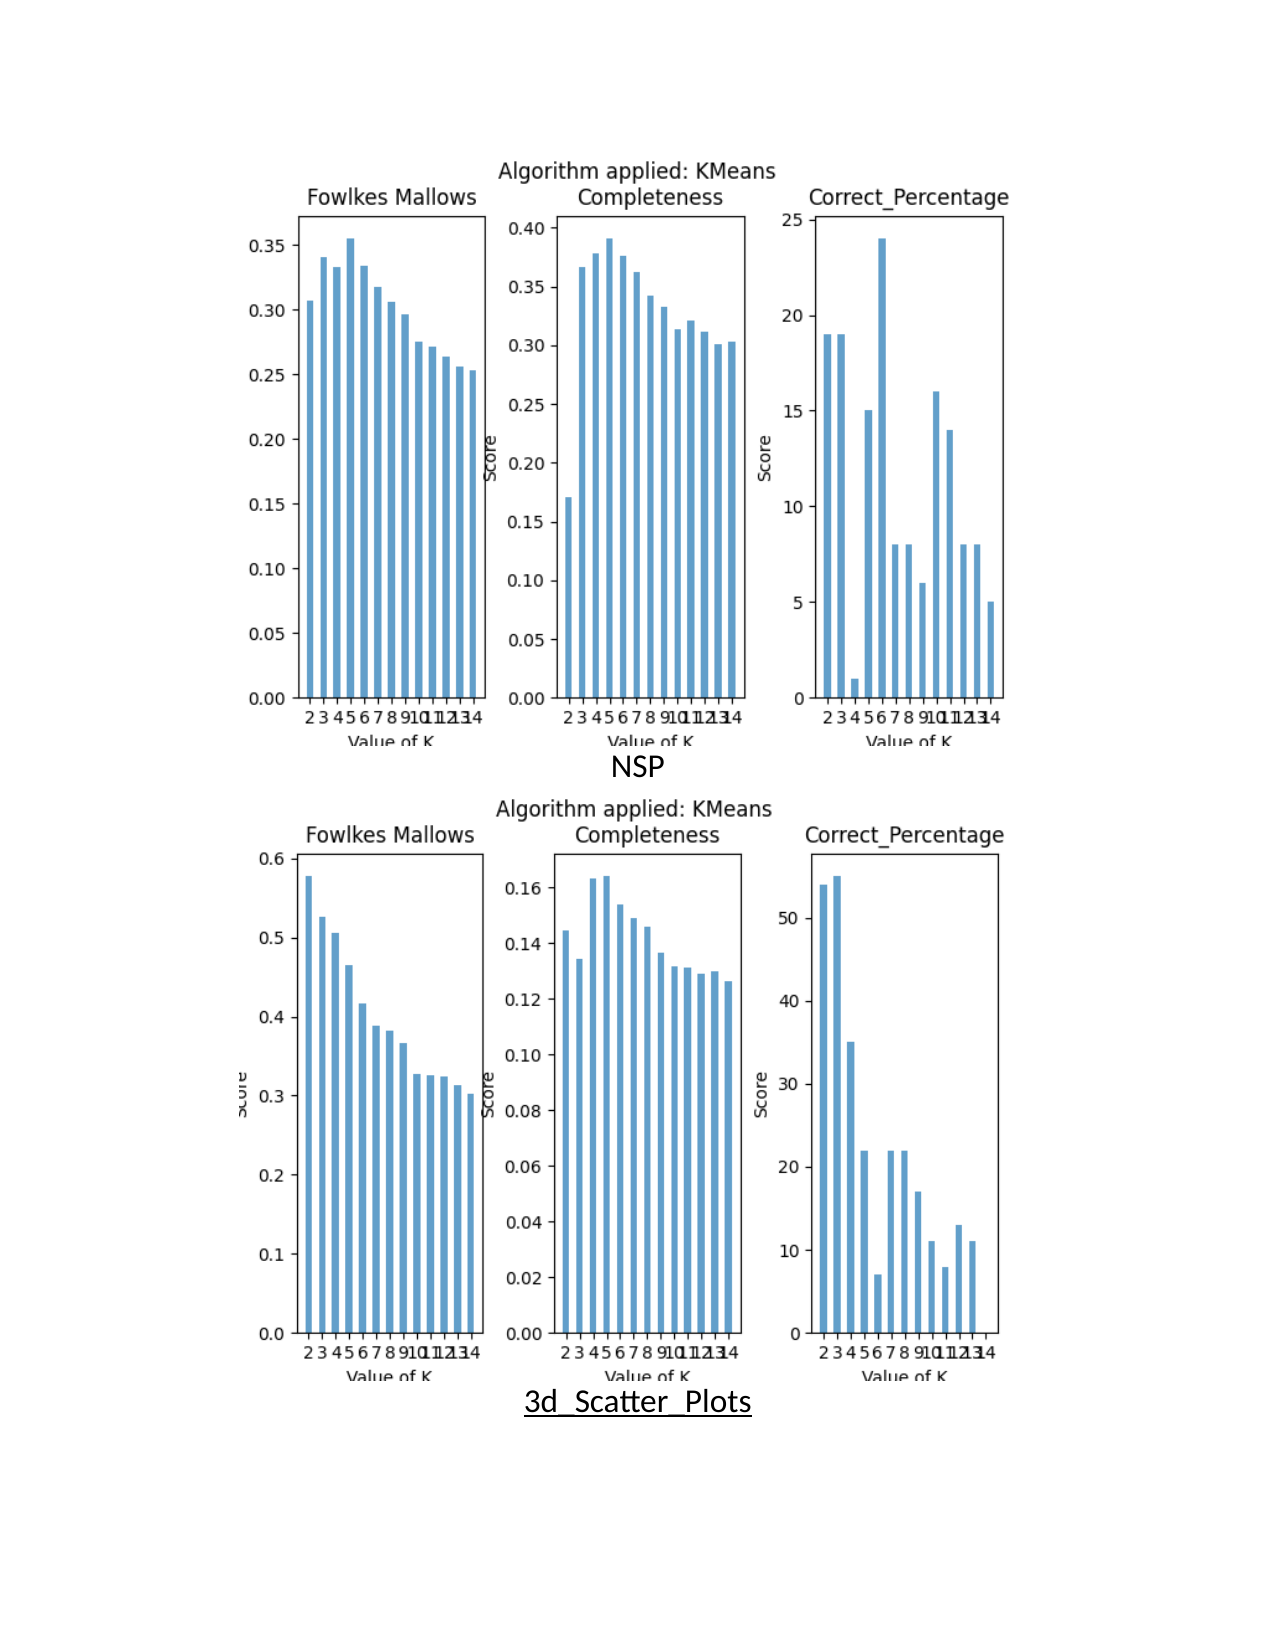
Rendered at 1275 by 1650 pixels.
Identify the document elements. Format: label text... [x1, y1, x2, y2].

text 3d_Scatter_Plots [187, 852, 1087, 1421]
text NSP [187, 196, 1087, 786]
